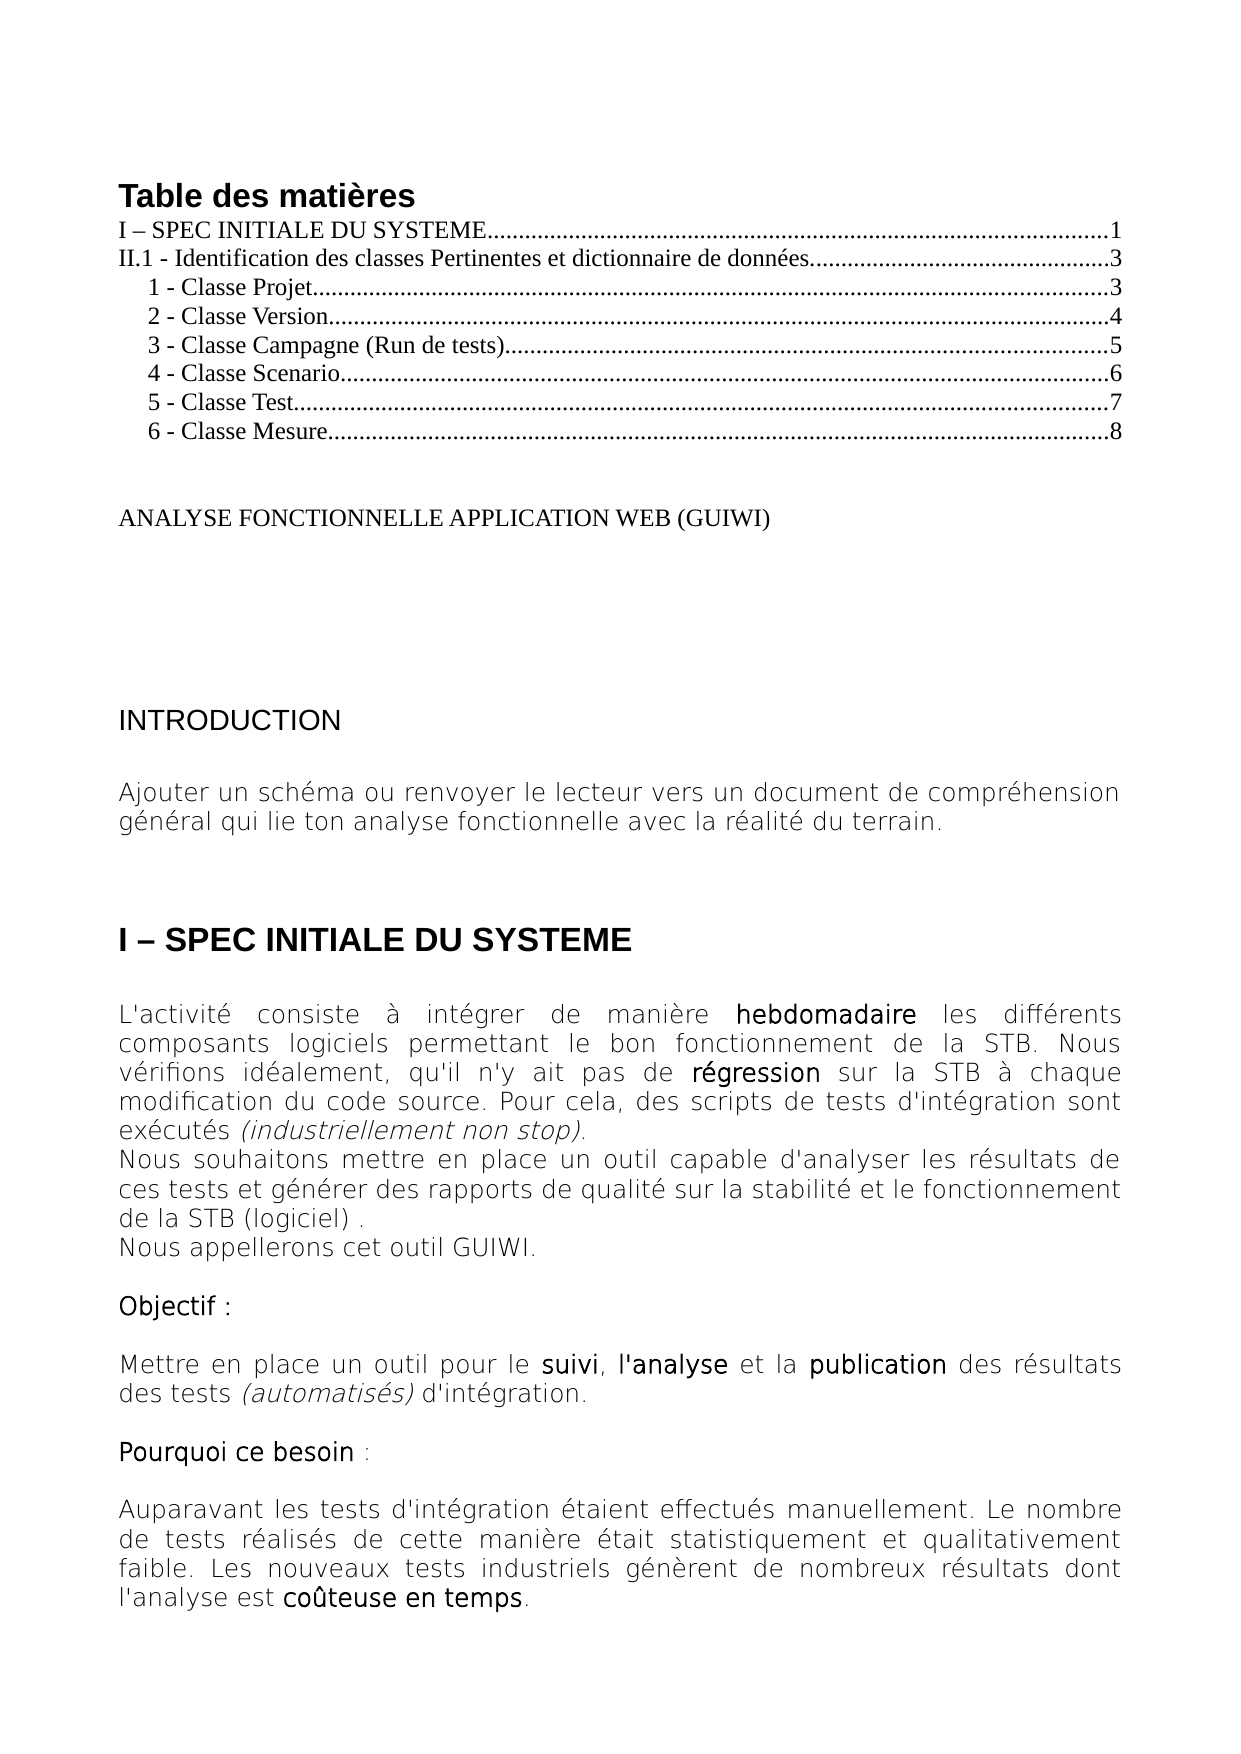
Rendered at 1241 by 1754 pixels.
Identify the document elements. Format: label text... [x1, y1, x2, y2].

text ANALYSE FONCTIONNELLE APPLICATION WEB (GUIWI) [118, 503, 1122, 532]
subtitle Table des matières [118, 176, 1122, 215]
text Nous appellerons cet outil GUIWI. [118, 1233, 1122, 1262]
subtitle I – SPEC INITIALE DU SYSTEME [118, 919, 1122, 958]
text 2 - Classe Version 4 [148, 301, 1122, 330]
text Auparavant les tests d'intégration étaient effectués manuellement. Le nombre de tests réalisés de cette manière était statistiquement et qualitativement faible. Les nouveaux tests industriels génèrent de nombreux résultats dont l'analyse est coûteuse en temps. [118, 1496, 1122, 1612]
text 5 - Classe Test 7 [148, 387, 1122, 416]
text II.1 - Identification des classes Pertinentes et dictionnaire de données. 3 [118, 243, 1122, 272]
text Nous souhaitons mettre en place un outil capable d'analyser les résultats de ces tests et générer des rapports de qualité sur la stabilité et le fonctionnement de la STB (logiciel) . [118, 1146, 1122, 1233]
text L'activité consiste à intégrer de manière hebdomadaire les différents composants logiciels permettant le bon fonctionnement de la STB. Nous vérifions idéalement, qu'il n'y ait pas de régression sur la STB à chaque modification du code source. Pour cela, des scripts de tests d'intégration sont exécutés (industriellement non stop). [118, 1000, 1122, 1146]
text Objectif : [118, 1292, 1122, 1321]
text Pourquoi ce besoin : [118, 1437, 1122, 1467]
text 3 - Classe Campagne (Run de tests) 5 [148, 330, 1122, 358]
text Mettre en place un outil pour le suivi, l'analyse et la publication des résultats des tests (automatisés) d'intégration. [118, 1350, 1122, 1408]
text 4 - Classe Scenario 6 [148, 358, 1122, 387]
text I – SPEC INITIALE DU SYSTEME 1 [118, 215, 1122, 243]
subtitle INTRODUCTION [118, 703, 1122, 736]
text Ajouter un schéma ou renvoyer le lecteur vers un document de compréhension général qui lie ton analyse fonctionnelle avec la réalité du terrain. [118, 778, 1122, 836]
text 1 - Classe Projet 3 [148, 272, 1122, 301]
text 6 - Classe Mesure 8 [148, 416, 1122, 445]
